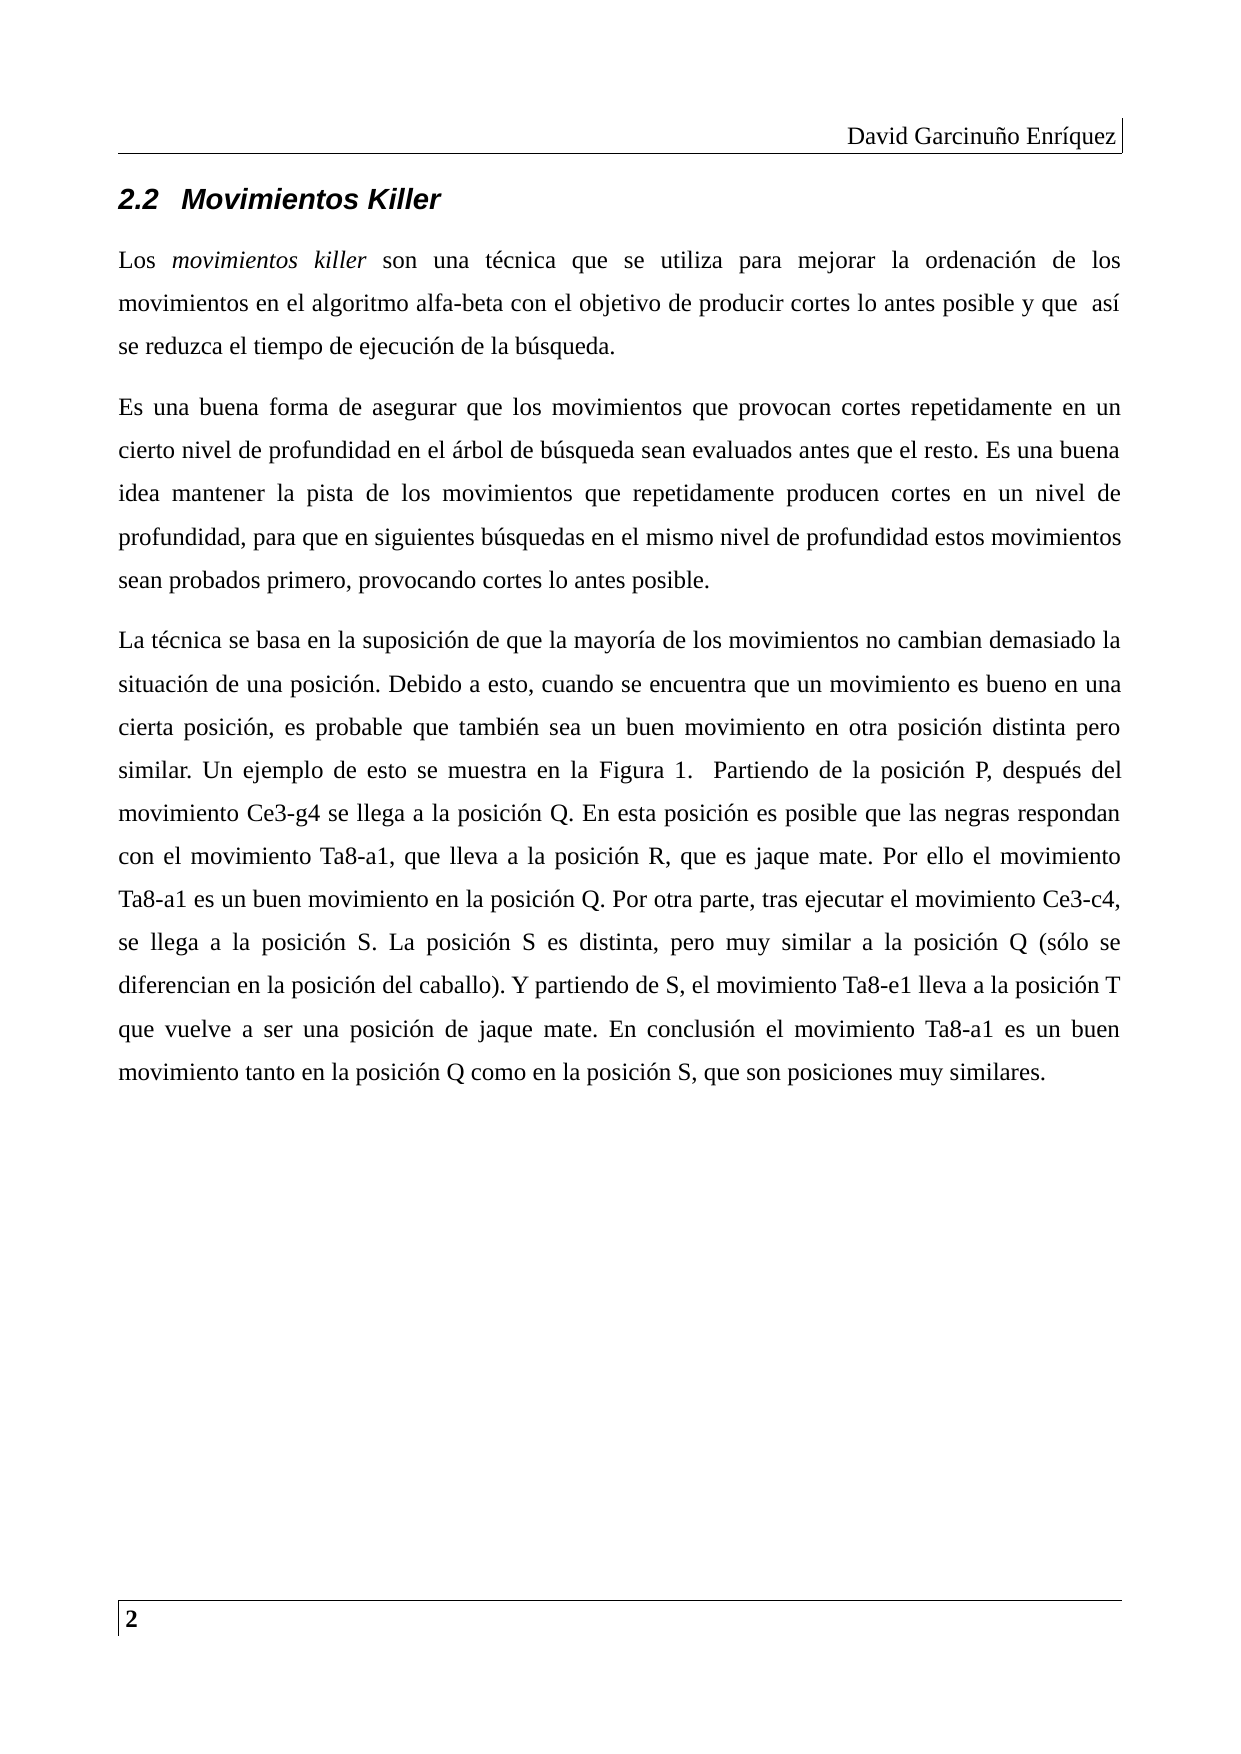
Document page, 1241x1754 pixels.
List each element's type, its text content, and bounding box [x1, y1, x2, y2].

subtitle Movimientos Killer [118, 182, 1122, 216]
text La técnica se basa en la suposición de que la mayoría de los movimientos no cambian demasiado la situación de una posición. Debido a esto, cuando se encuentra que un movimiento es bueno en una cierta posición, es probable que también sea un buen movimiento en otra posición distinta pero similar. Un ejemplo de esto se muestra en la Figura 1. Partiendo de la posición P, después del movimiento Ce3-g4 se llega a la posición Q. En esta posición es posible que las negras respondan con el movimiento Ta8-a1, que lleva a la posición R, que es jaque mate. Por ello el movimiento Ta8-a1 es un buen movimiento en la posición Q. Por otra parte, tras ejecutar el movimiento Ce3-c4, se llega a la posición S. La posición S es distinta, pero muy similar a la posición Q (sólo se diferencian en la posición del caballo). Y partiendo de S, el movimiento Ta8-e1 lleva a la posición T que vuelve a ser una posición de jaque mate. En conclusión el movimiento Ta8-a1 es un buen movimiento tanto en la posición Q como en la posición S, que son posiciones muy similares. [118, 626, 1122, 1086]
text Es una buena forma de asegurar que los movimientos que provocan cortes repetidamente en un cierto nivel de profundidad en el árbol de búsqueda sean evaluados antes que el resto. Es una buena idea mantener la pista de los movimientos que repetidamente producen cortes en un nivel de profundidad, para que en siguientes búsquedas en el mismo nivel de profundidad estos movimientos sean probados primero, provocando cortes lo antes posible. [118, 392, 1122, 593]
text Los movimientos killer son una técnica que se utiliza para mejorar la ordenación de los movimientos en el algoritmo alfa-beta con el objetivo de producir cortes lo antes posible y que así se reduzca el tiempo de ejecución de la búsqueda. [118, 245, 1122, 360]
